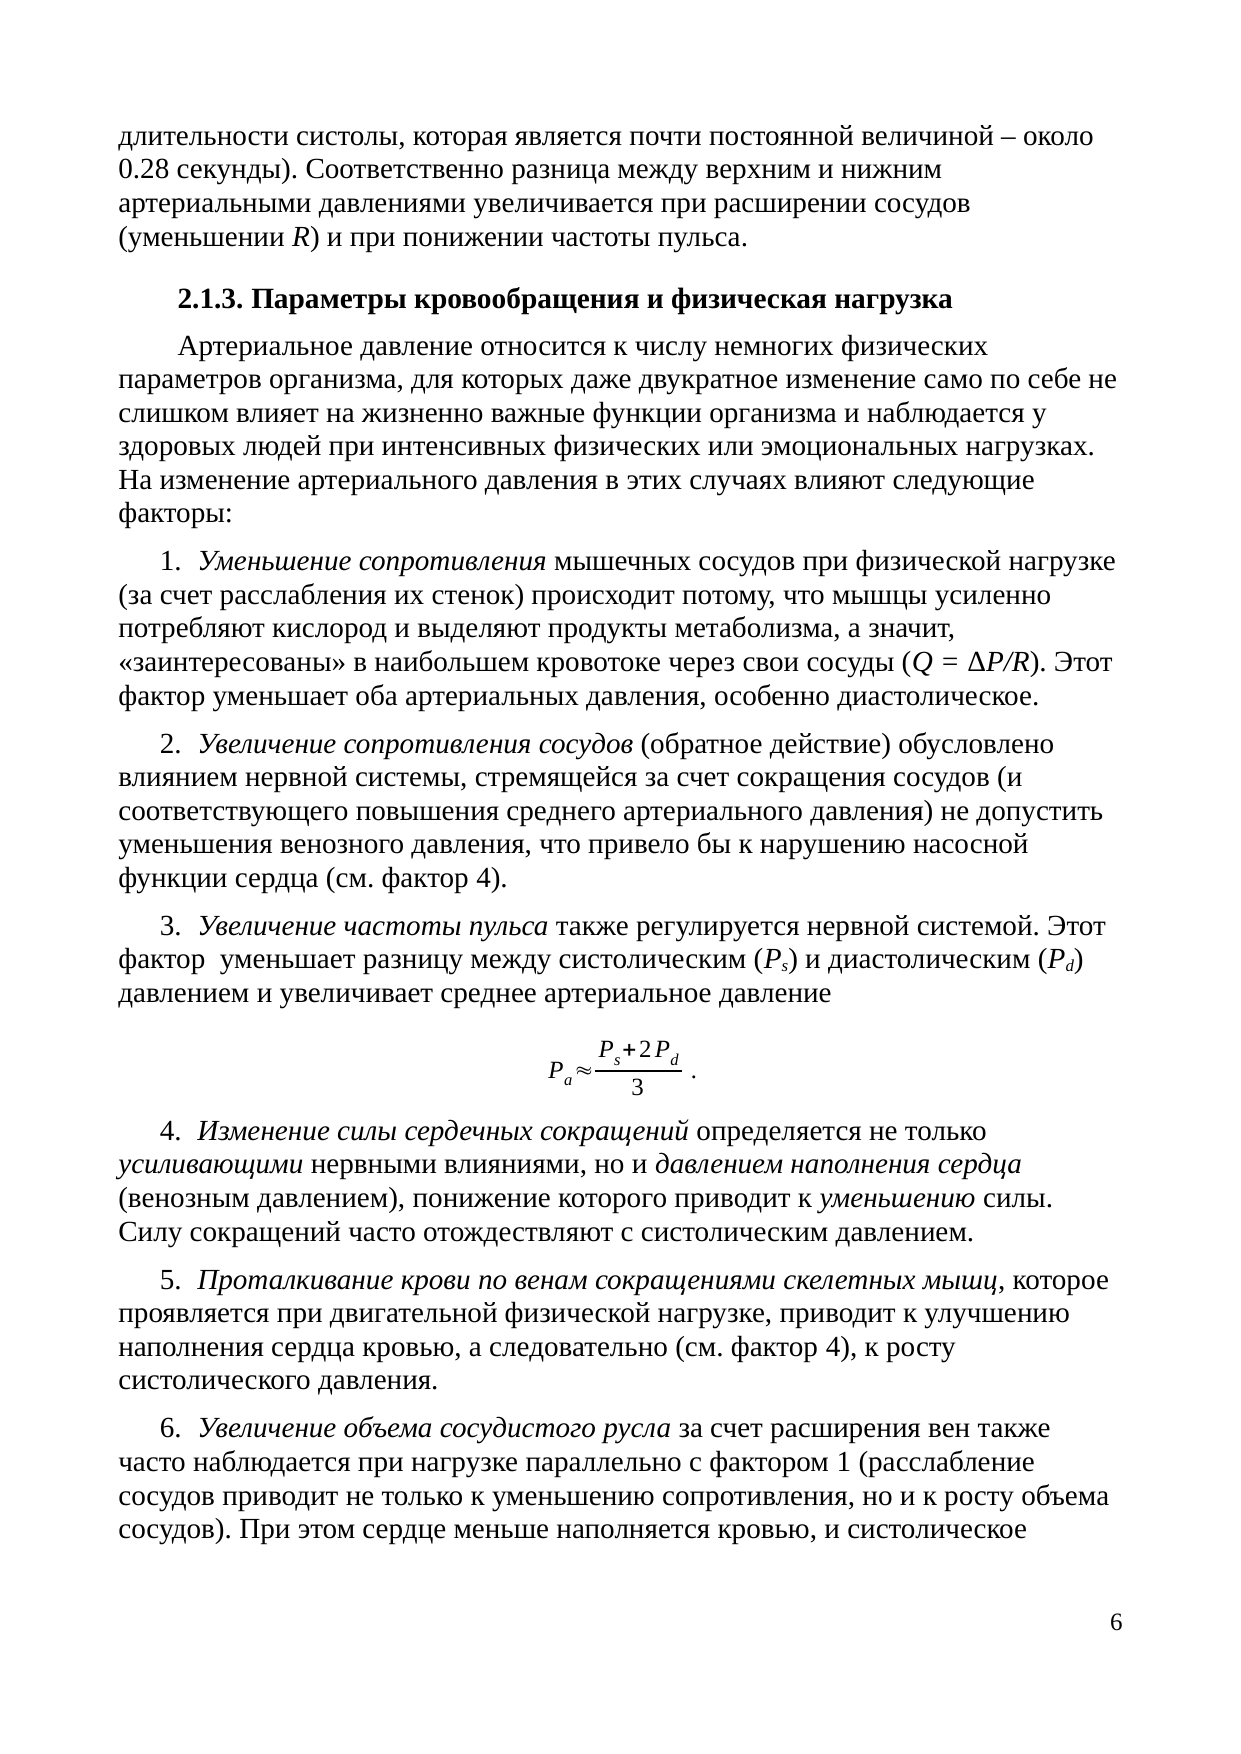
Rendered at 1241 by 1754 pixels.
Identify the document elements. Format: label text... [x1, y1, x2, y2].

text Артериальное давление относится к числу немногих физических параметров организма, для которых даже двукратное изменение само по себе не слишком влияет на жизненно важные функции организма и наблюдается у здоровых людей при интенсивных физических или эмоциональных нагрузках. На изменение артериального давления в этих случаях влияют следующие факторы: [118, 328, 1122, 529]
text длительности систолы, которая является почти постоянной величиной – около 0.28 секунды). Соответственно разница между верхним и нижним артериальными давлениями увеличивается при расширении сосудов (уменьшении R) и при понижении частоты пульса. [118, 118, 1122, 252]
list Уменьшение сопротивления мышечных сосудов при физической нагрузке (за счет расслабления их стенок) происходит потому, что мышцы усиленно потребляют кислород и выделяют продукты метаболизма, а значит, «заинтересованы» в наибольшем кровотоке через свои сосуды (Q = ΔP/R). Этот фактор уменьшает оба артериальных давления, особенно диастолическое. [118, 543, 1122, 711]
list Увеличение сопротивления сосудов (обратное действие) обусловлено влиянием нервной системы, стремящейся за счет сокращения сосудов (и соответствующего повышения среднего артериального давления) не допустить уменьшения венозного давления, что привело бы к нарушению насосной функции сердца (см. фактор 4). [118, 726, 1122, 893]
list Увеличение объема сосудистого русла за счет расширения вен также часто наблюдается при нагрузке параллельно с фактором 1 (расслабление сосудов приводит не только к уменьшению сопротивления, но и к росту объема сосудов). При этом сердце меньше наполняется кровью, и систолическое [118, 1411, 1122, 1545]
list Увеличение частоты пульса также регулируется нервной системой. Этот фактор уменьшает разницу между систолическим (Ps) и диастолическим (Pd) давлением и увеличивает среднее артериальное давление [118, 908, 1122, 1009]
list Изменение силы сердечных сокращений определяется не только усиливающими нервными влияниями, но и давлением наполнения сердца (венозным давлением), понижение которого приводит к уменьшению силы. Силу сокращений часто отождествляют с систолическим давлением. [118, 1113, 1122, 1247]
text . [118, 1036, 1122, 1101]
list Проталкивание крови по венам сокращениями скелетных мышц, которое проявляется при двигательной физической нагрузке, приводит к улучшению наполнения сердца кровью, а следовательно (см. фактор 4), к росту систолического давления. [118, 1262, 1122, 1396]
subtitle Параметры кровообращения и физическая нагрузка [177, 281, 1122, 315]
